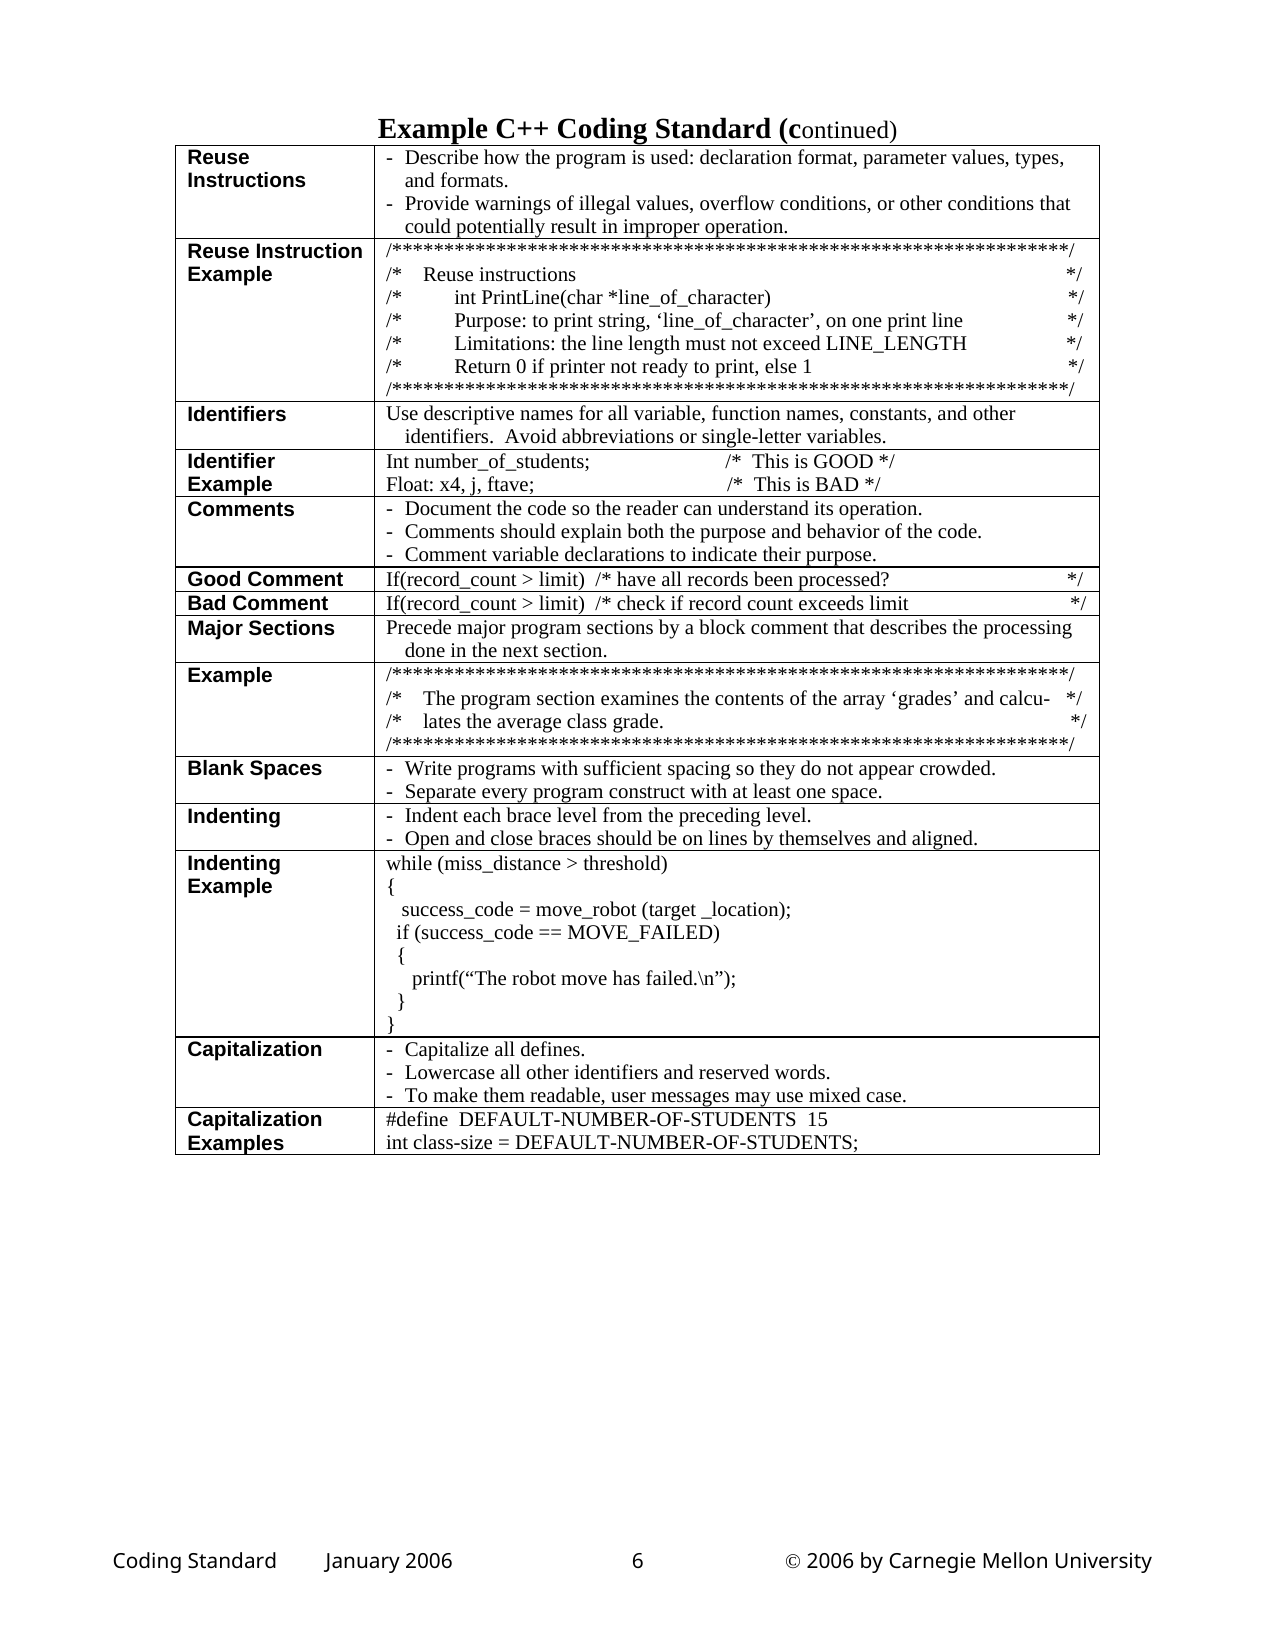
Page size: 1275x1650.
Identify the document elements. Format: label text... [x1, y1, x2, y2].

table_cell /*****************************************************************/ /* Reuse instructions */ /* int PrintLine(char *line_of_character) */ /* Purpose: to print string, ‘line_of_character’, on one print line */ /* Limitations: the line length must not exceed LINE_LENGTH */ /* Return 0 if printer not ready to print, else 1 */ /*****************************************************************/ [375, 239, 1099, 401]
table_cell Indent each brace level from the preceding level. Open and close braces should be on lines by themselves and aligned. [375, 804, 1099, 850]
table_cell Capitalize all defines. Lowercase all other identifiers and reserved words. To make them readable, user messages may use mixed case. [375, 1038, 1099, 1107]
table_cell Document the code so the reader can understand its operation. Comments should explain both the purpose and behavior of the code. Comment variable declarations to indicate their purpose. [375, 497, 1099, 566]
table_cell Int number_of_students; /* This is GOOD */ Float: x4, j, ftave; /* This is BAD */ [375, 450, 1099, 496]
table_cell If(record_count > limit) /* have all records been processed? */ [375, 568, 1099, 591]
table_cell Bad Comment [176, 592, 374, 615]
table_cell Reuse Instruction Example [176, 239, 374, 401]
text Example C++ Coding Standard (continued) [112, 112, 1162, 145]
table_header Reuse Instructions [176, 146, 374, 238]
table_header Describe how the program is used: declaration format, parameter values, types, and formats. Provide warnings of illegal values, overflow conditions, or other conditions that could potentially result in improper operation. [375, 146, 1099, 238]
table_cell Indenting [176, 804, 374, 850]
table_cell Example [176, 663, 374, 756]
table_cell Blank Spaces [176, 757, 374, 803]
table_cell Identifier Example [176, 450, 374, 496]
table_cell If(record_count > limit) /* check if record count exceeds limit */ [375, 592, 1099, 615]
table_cell Capitalization Examples [176, 1108, 374, 1154]
table_cell Identifiers [176, 402, 374, 448]
table_cell Good Comment [176, 568, 374, 591]
table_cell Precede major program sections by a block comment that describes the processing done in the next section. [375, 616, 1099, 662]
table_cell Use descriptive names for all variable, function names, constants, and other identifiers. Avoid abbreviations or single-letter variables. [375, 402, 1099, 448]
table_cell /*****************************************************************/ /* The program section examines the contents of the array ‘grades’ and calcu- */ /* lates the average class grade. */ /*****************************************************************/ [375, 663, 1099, 756]
table_cell Comments [176, 497, 374, 566]
table_cell Capitalization [176, 1038, 374, 1107]
table_cell Indenting Example [176, 851, 374, 1036]
table_cell while (miss_distance > threshold) { success_code = move_robot (target _location); if (success_code == MOVE_FAILED) { printf(“The robot move has failed.\n”); } } [375, 851, 1099, 1036]
table_cell Write programs with sufficient spacing so they do not appear crowded. Separate every program construct with at least one space. [375, 757, 1099, 803]
table_cell #define DEFAULT-NUMBER-OF-STUDENTS 15 int class-size = DEFAULT-NUMBER-OF-STUDENTS; [375, 1108, 1099, 1154]
table_cell Major Sections [176, 616, 374, 662]
